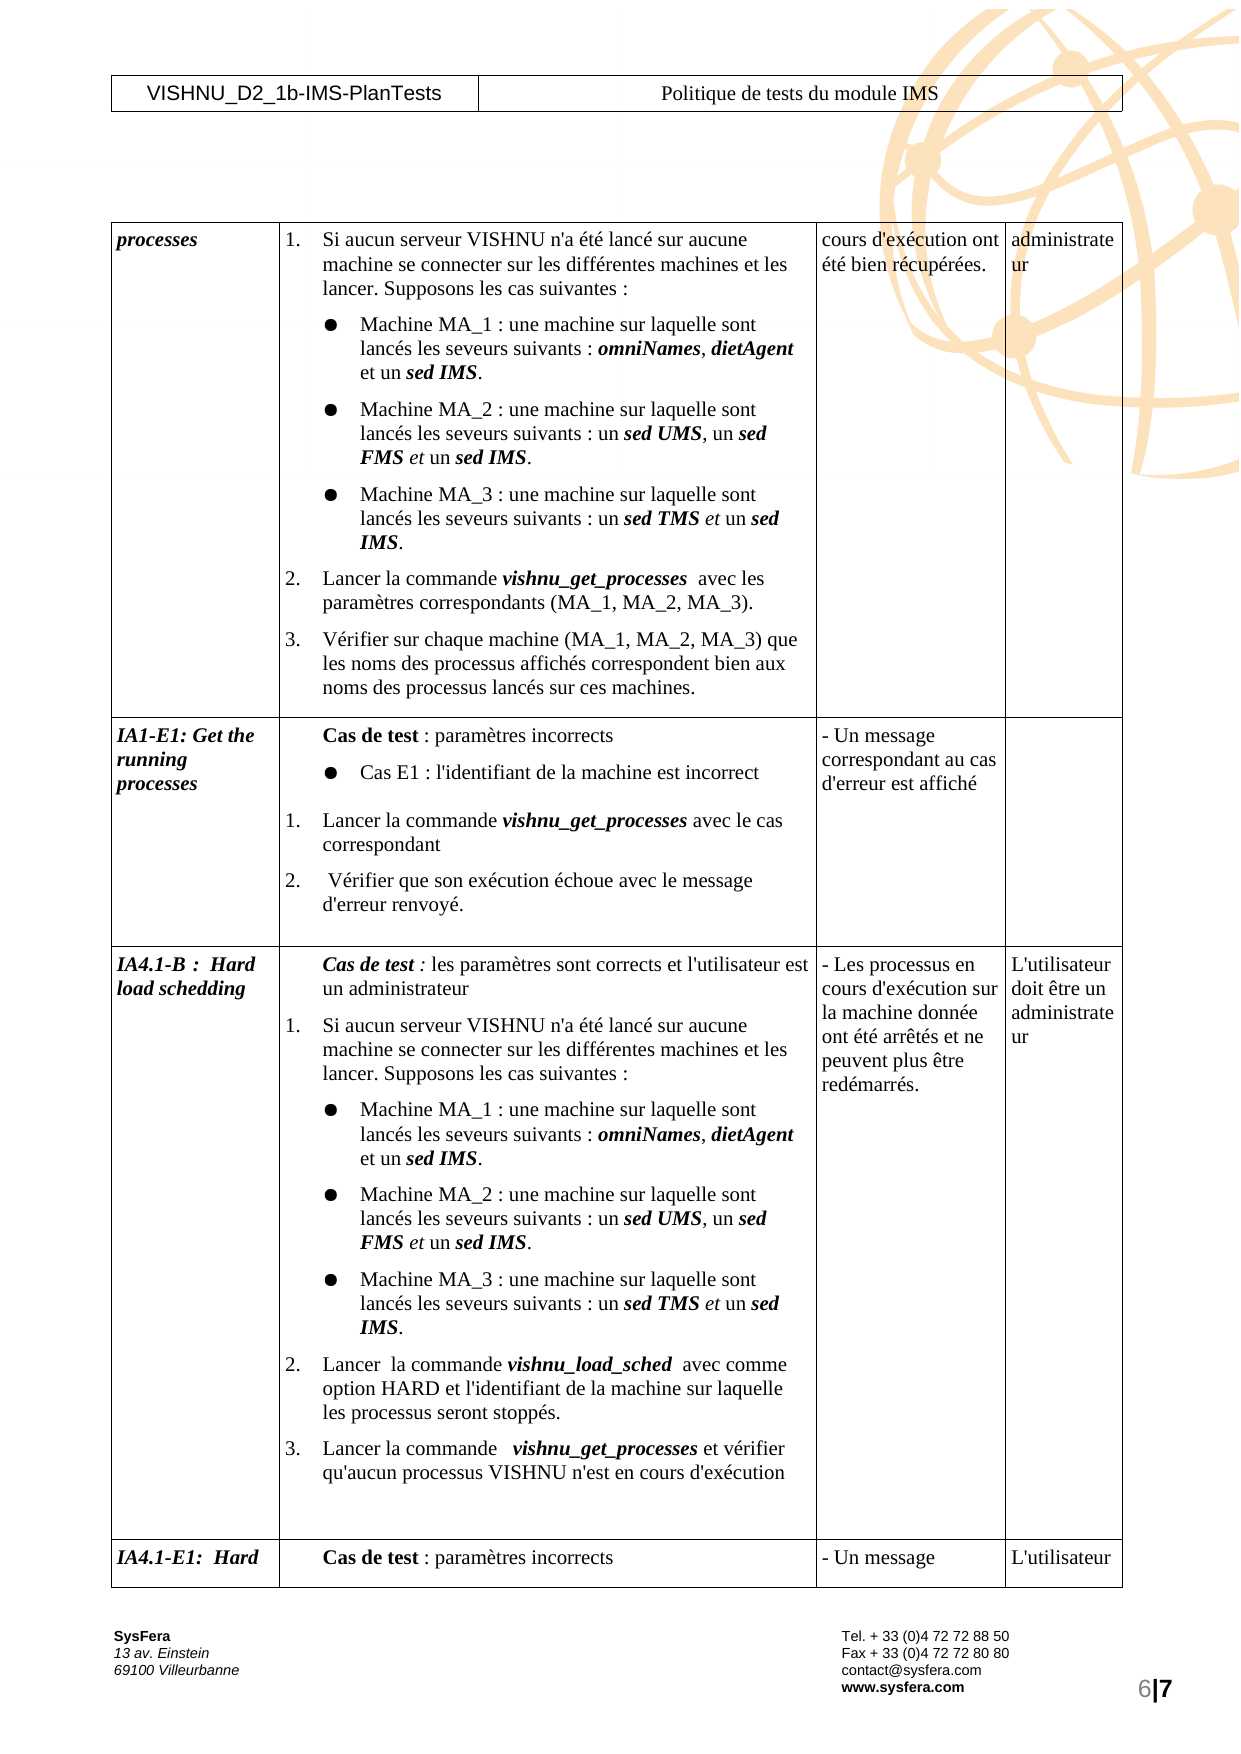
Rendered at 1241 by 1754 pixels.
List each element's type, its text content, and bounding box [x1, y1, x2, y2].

picture [1, 9, 1239, 479]
table_cell IA1-B: Get the running processes [112, 481, 279, 717]
table_cell Cas de test : paramètres incorrects Cas E1 : l'identifiant de la machine est incorrect Lancer la commande vishnu_get_processes avec le cas correspondant Vérifier que son exécution échoue avec le message d'erreur renvoyé. [280, 718, 816, 946]
table_cell IA4.1-B : Hard load schedding [112, 947, 279, 1539]
table_cell - Les processus en cours d'exécution sur la machine donnée ont été arrêtés et ne peuvent plus être redémarrés. [817, 947, 1005, 1539]
table_cell - Un message correspondant au cas d'erreur est affiché [817, 718, 1005, 946]
picture [1006, 223, 1122, 479]
table_cell [1006, 718, 1122, 946]
table_cell L'utilisateur doit être un administrateur [1006, 1540, 1122, 1587]
picture [280, 223, 816, 479]
table_cell IA1-E1: Get the running processes [112, 718, 279, 946]
table_cell Cas de test : paramètres incorrects Cas E1 : l'identifiant de la machine est incorrect Lancer la commande vishnu_load_sched avec comme option HARD et l'identifiant de la machine sur laquelle les processus seront stoppés. Vérifier que son exécution échoue avec le message d'erreur renvoyé. [280, 1540, 816, 1587]
picture [112, 223, 279, 479]
picture [817, 223, 1005, 479]
table_cell - Les propriétés sur les processus en cours d'exécution ont été bien récupérées. [817, 481, 1005, 717]
table_cell L'utilisateur doit être un administrateur [1006, 947, 1122, 1539]
table_cell IA4.1-E1: Hard load schedding [112, 1540, 279, 1587]
table_cell - Un message correspondant au cas d'erreur est affiché [817, 1540, 1005, 1587]
table_cell Cas de test : les paramètres sont corrects et l'utilisateur est un administrateur Si aucun serveur VISHNU n'a été lancé sur aucune machine se connecter sur les différentes machines et les lancer. Supposons les cas suivantes : Machine MA_1 : une machine sur laquelle sont lancés les seveurs suivants : omniNames, dietAgent et un sed IMS. Machine MA_2 : une machine sur laquelle sont lancés les seveurs suivants : un sed UMS, un sed FMS et un sed IMS. Machine MA_3 : une machine sur laquelle sont lancés les seveurs suivants : un sed TMS et un sed IMS. Lancer la commande vishnu_load_sched avec comme option HARD et l'identifiant de la machine sur laquelle les processus seront stoppés. Lancer la commande vishnu_get_processes et vérifier qu'aucun processus VISHNU n'est en cours d'exécution [280, 947, 816, 1539]
table_cell L'utilisateur doit être un administrateur [1006, 481, 1122, 717]
table_cell Cas de test : Les paramètres sont corrects et l'utilisateur est un administrateur Si aucun serveur VISHNU n'a été lancé sur aucune machine se connecter sur les différentes machines et les lancer. Supposons les cas suivantes : Machine MA_1 : une machine sur laquelle sont lancés les seveurs suivants : omniNames, dietAgent et un sed IMS. Machine MA_2 : une machine sur laquelle sont lancés les seveurs suivants : un sed UMS, un sed FMS et un sed IMS. Machine MA_3 : une machine sur laquelle sont lancés les seveurs suivants : un sed TMS et un sed IMS. Lancer la commande vishnu_get_processes avec les paramètres correspondants (MA_1, MA_2, MA_3). Vérifier sur chaque machine (MA_1, MA_2, MA_3) que les noms des processus affichés correspondent bien aux noms des processus lancés sur ces machines. [280, 481, 816, 717]
